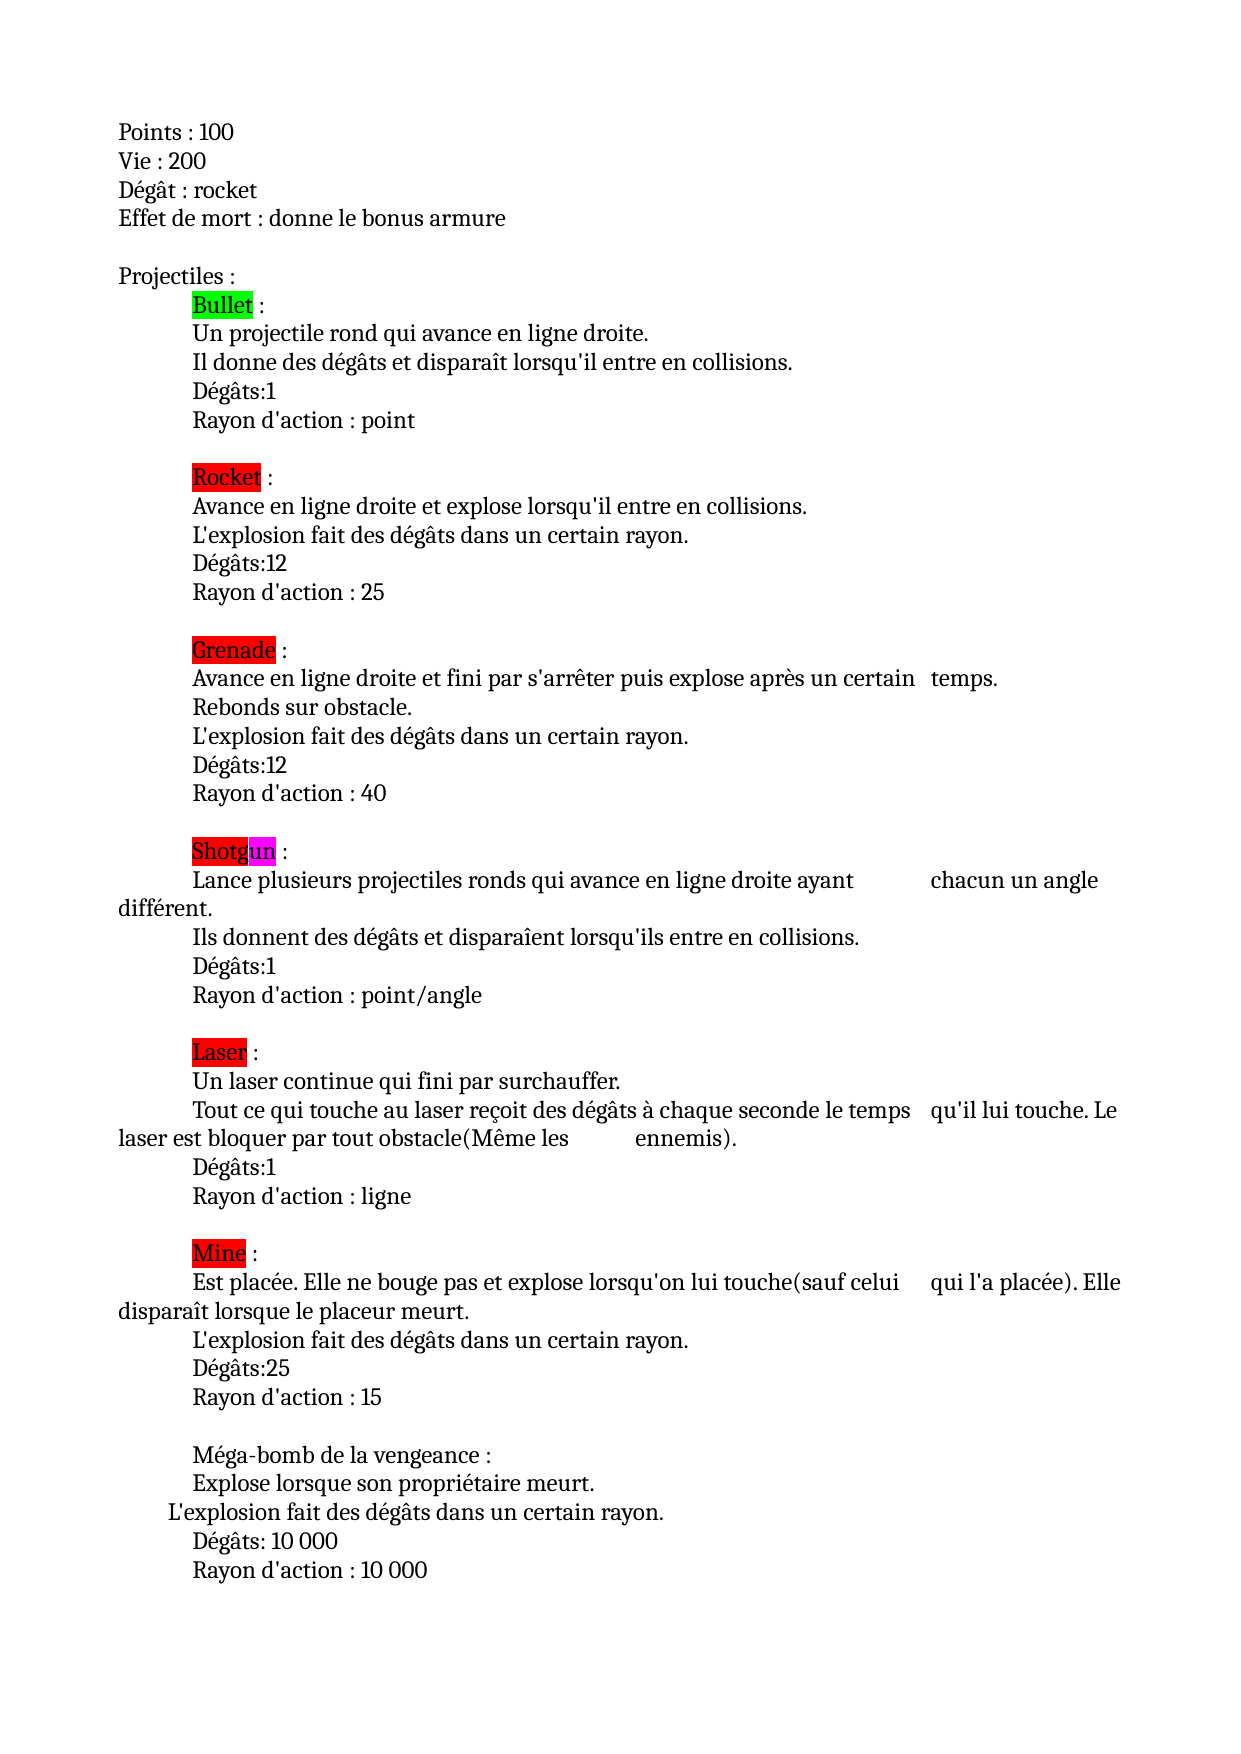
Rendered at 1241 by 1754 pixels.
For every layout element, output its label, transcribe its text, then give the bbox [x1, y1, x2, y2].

text L'explosion fait des dégâts dans un certain rayon. [118, 521, 1122, 549]
text Laser : [118, 1038, 1122, 1067]
text Méga-bomb de la vengeance : [118, 1441, 1122, 1469]
text Projectiles : [118, 262, 1122, 291]
text Avance en ligne droite et fini par s'arrêter puis explose après un certain temps. [118, 664, 1122, 693]
text Vie : 200 [118, 147, 1122, 176]
text Lance plusieurs projectiles ronds qui avance en ligne droite ayant chacun un angle différent. [118, 866, 1122, 923]
text Mine : [118, 1239, 1122, 1268]
text Un projectile rond qui avance en ligne droite. [118, 319, 1122, 348]
text Effet de mort : donne le bonus armure [118, 204, 1122, 233]
text L'explosion fait des dégâts dans un certain rayon. [118, 1498, 1122, 1527]
text Rayon d'action : point/angle [118, 981, 1122, 1009]
text Tout ce qui touche au laser reçoit des dégâts à chaque seconde le temps qu'il lui touche. Le laser est bloquer par tout obstacle(Même les ennemis). [118, 1096, 1122, 1153]
text Dégâts:1 [118, 1153, 1122, 1182]
text L'explosion fait des dégâts dans un certain rayon. [118, 722, 1122, 751]
text Dégâts: 10 000 [118, 1527, 1122, 1556]
text Rayon d'action : 40 [118, 779, 1122, 808]
text Bullet : [118, 291, 1122, 319]
text Rayon d'action : ligne [118, 1182, 1122, 1211]
text Rebonds sur obstacle. [118, 693, 1122, 722]
text Rayon d'action : 10 000 [118, 1556, 1122, 1584]
text Shotgun : [118, 837, 1122, 866]
text Rocket : [118, 463, 1122, 492]
text Rayon d'action : 15 [118, 1383, 1122, 1412]
text Dégâts:12 [118, 549, 1122, 578]
text L'explosion fait des dégâts dans un certain rayon. [118, 1326, 1122, 1354]
text Dégâts:25 [118, 1354, 1122, 1383]
text Rayon d'action : point [118, 406, 1122, 434]
text Est placée. Elle ne bouge pas et explose lorsqu'on lui touche(sauf celui qui l'a placée). Elle disparaît lorsque le placeur meurt. [118, 1268, 1122, 1326]
text Avance en ligne droite et explose lorsqu'il entre en collisions. [118, 492, 1122, 521]
text Explose lorsque son propriétaire meurt. [118, 1469, 1122, 1498]
text Dégât : rocket [118, 176, 1122, 204]
text Dégâts:1 [118, 952, 1122, 981]
text Points : 100 [118, 118, 1122, 147]
text Ils donnent des dégâts et disparaîent lorsqu'ils entre en collisions. [118, 923, 1122, 952]
text Dégâts:12 [118, 751, 1122, 779]
text Il donne des dégâts et disparaît lorsqu'il entre en collisions. [118, 348, 1122, 377]
text Dégâts:1 [118, 377, 1122, 406]
text Un laser continue qui fini par surchauffer. [118, 1067, 1122, 1096]
text Rayon d'action : 25 [118, 578, 1122, 607]
text Grenade : [118, 636, 1122, 664]
